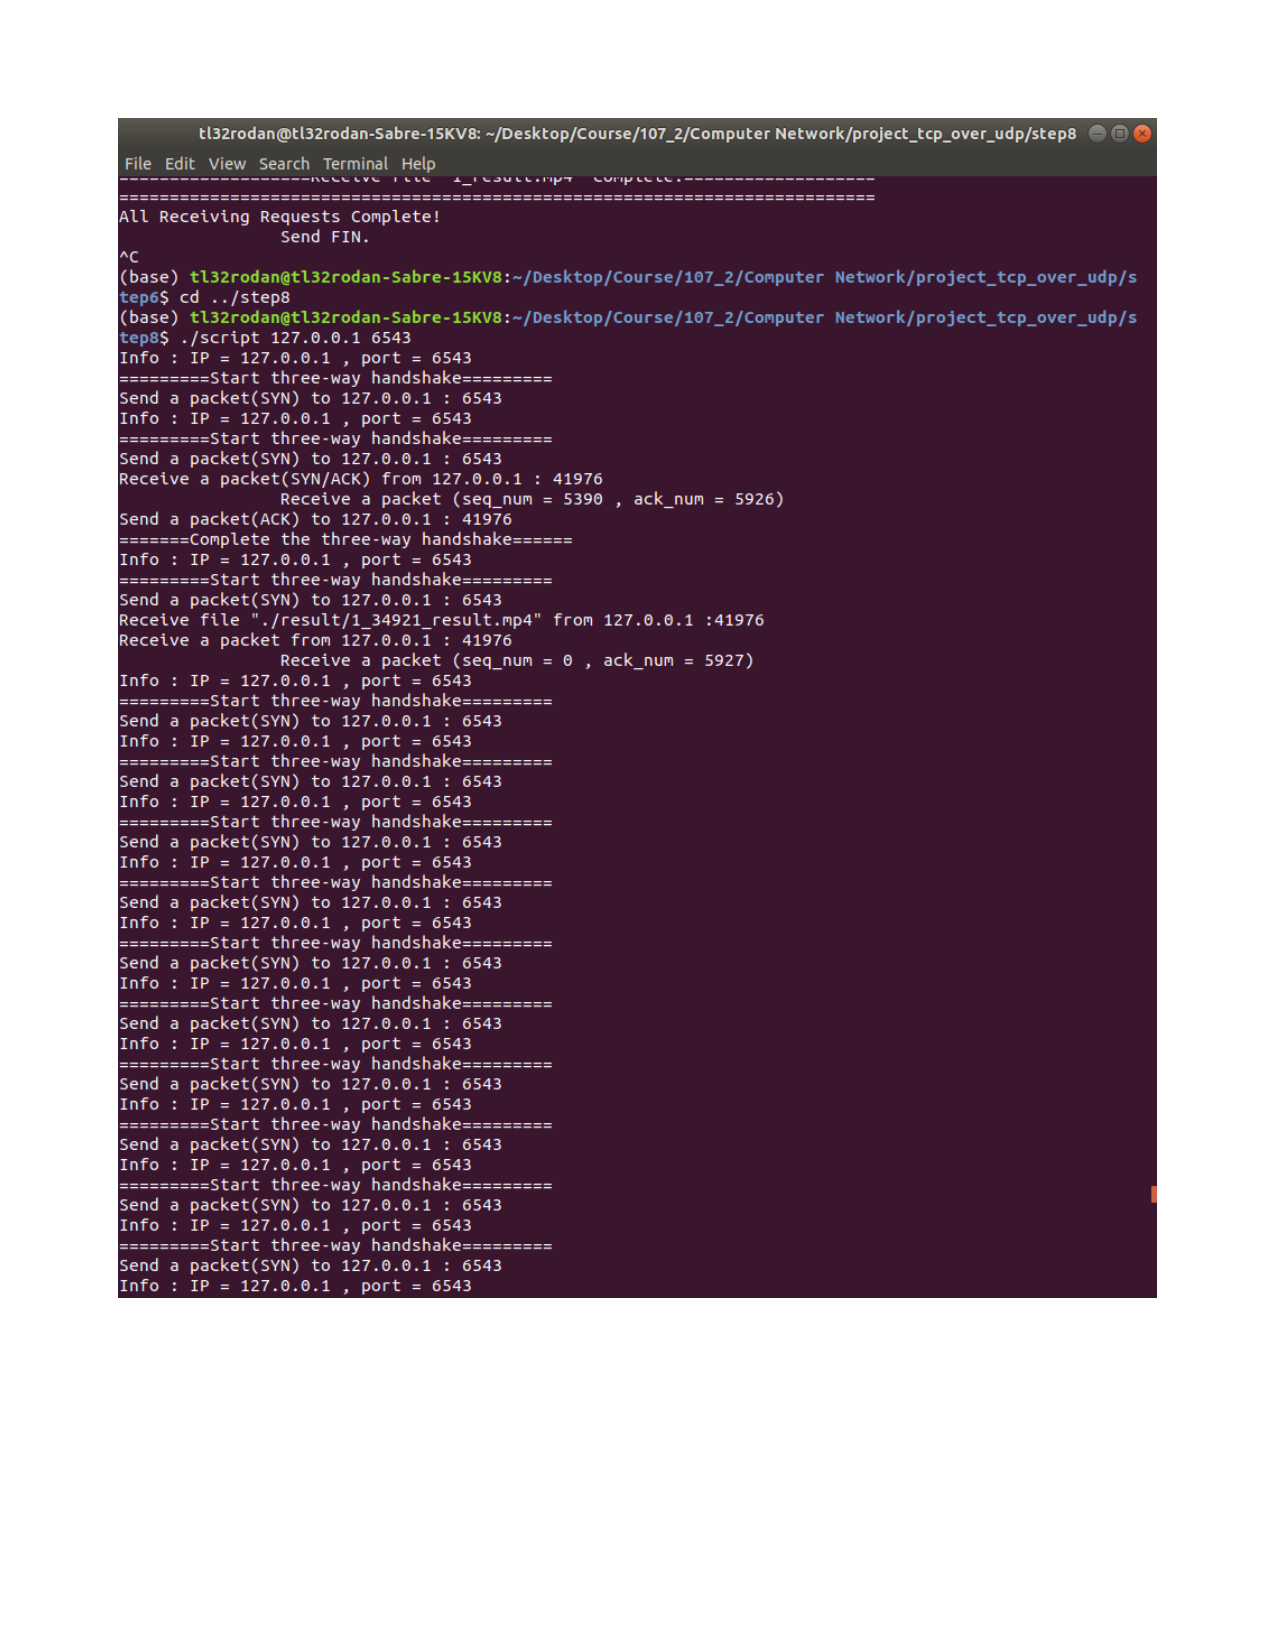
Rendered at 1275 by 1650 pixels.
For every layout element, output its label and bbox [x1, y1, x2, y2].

picture [118, 118, 1157, 1298]
